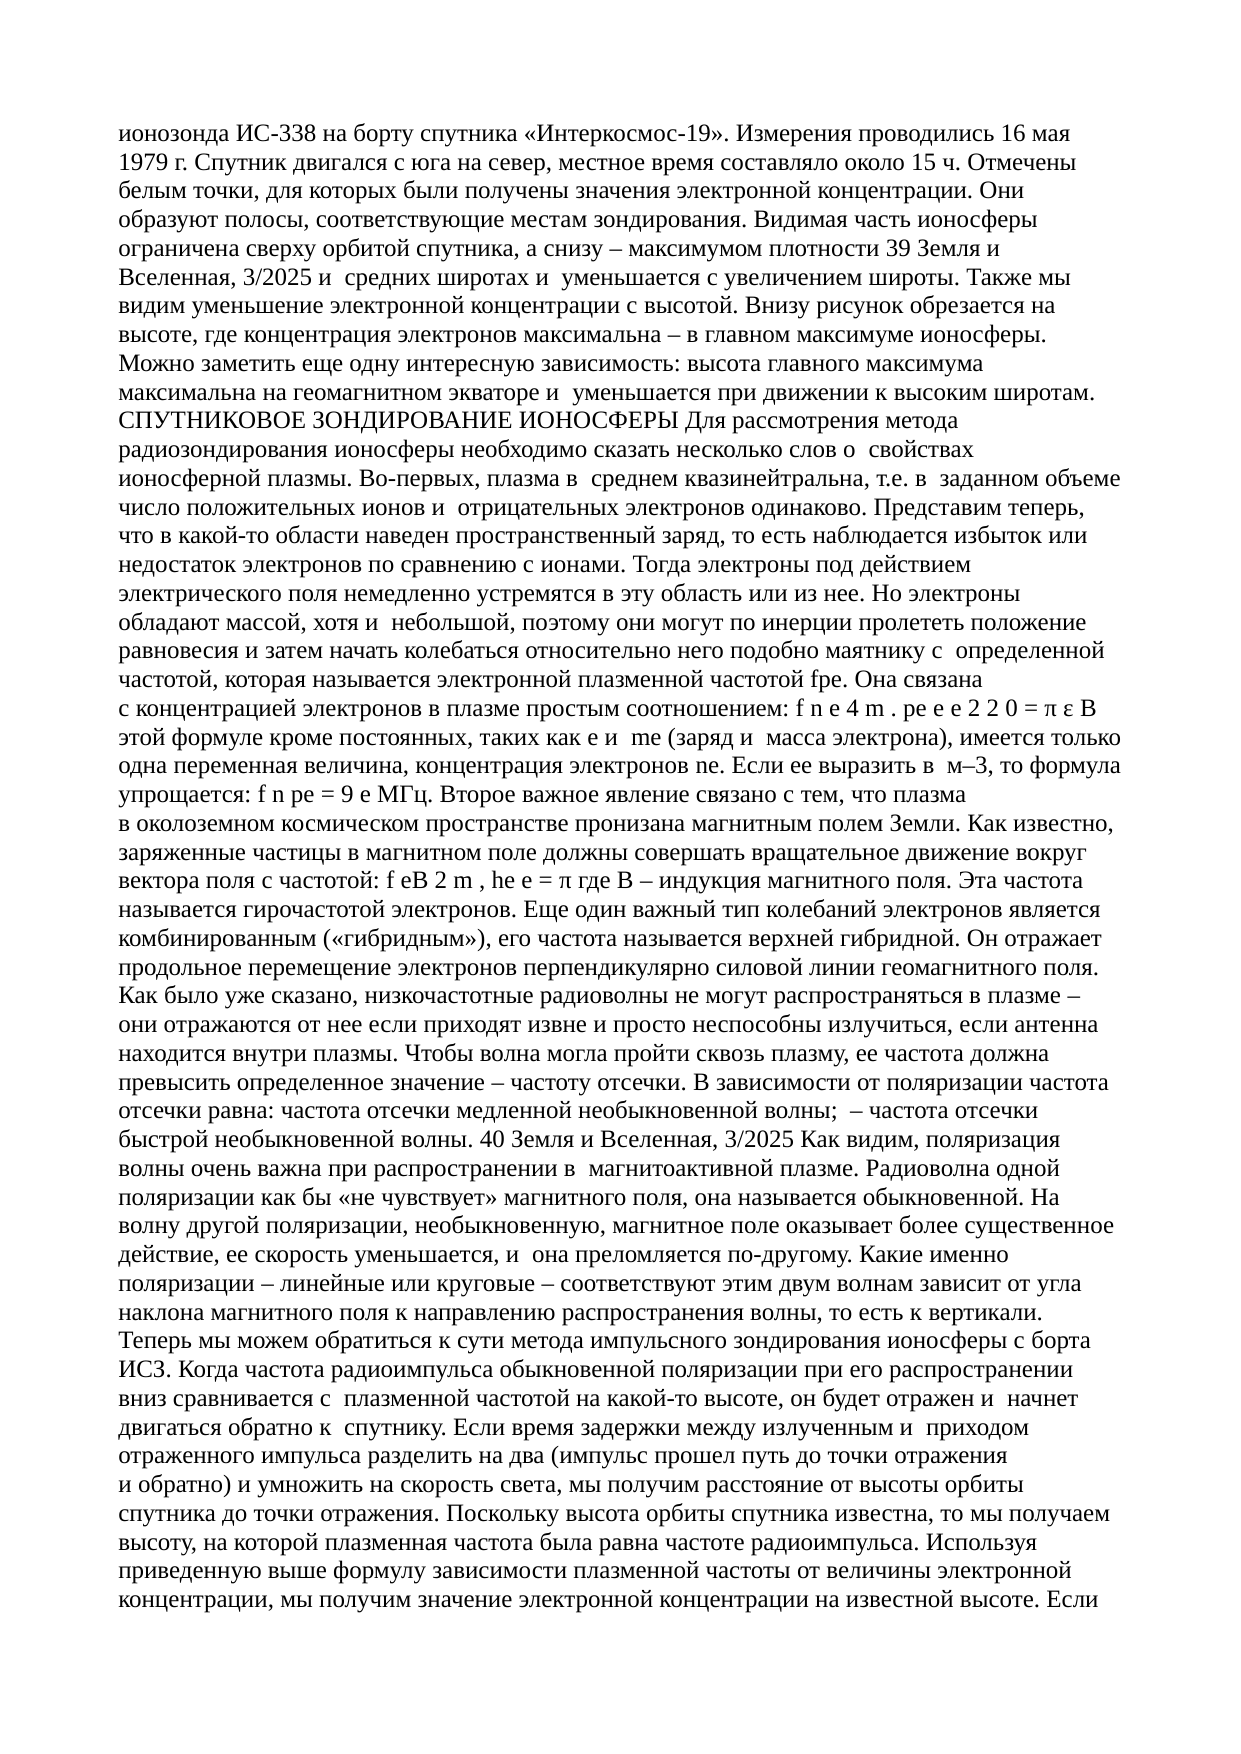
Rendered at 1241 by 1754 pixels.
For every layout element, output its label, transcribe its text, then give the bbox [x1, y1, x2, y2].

text ионозонда ИС‑338 на борту спутника «Интеркосмос‑19». Измерения проводились 16 мая 1979 г. Спутник двигался с юга на север, местное время составляло около 15 ч. Отмечены белым точки, для которых были получены значения электронной концентрации. Они образуют полосы, соответствующие местам зондирования. Видимая часть ионосферы ограничена сверху орбитой спутника, а снизу – максимумом плотности 39 Земля и Вселенная, 3/2025 и средних широтах и уменьшается с увеличением широты. Также мы видим уменьшение электронной концентрации с высотой. Внизу рисунок обрезается на высоте, где концентрация электронов максимальна – в главном максимуме ионосферы. Можно заметить еще одну интересную зависимость: высота главного максимума максимальна на геомагнитном экваторе и уменьшается при движении к высоким широтам. СПУТНИКОВОЕ ЗОНДИРОВАНИЕ ИОНОСФЕРЫ Для рассмотрения метода радиозондирования ионосферы необходимо сказать несколько слов о свойствах ионосферной плазмы. Во-первых, плазма в среднем квазинейтральна, т.е. в заданном объеме число положительных ионов и отрицательных электронов одинаково. Представим теперь, что в какой-то области наведен пространственный заряд, то есть наблюдается избыток или недостаток электронов по сравнению с ионами. Тогда электроны под действием электрического поля немедленно устремятся в эту область или из нее. Но электроны обладают массой, хотя и небольшой, поэтому они могут по инерции пролететь положение равновесия и затем начать колебаться относительно него подобно маятнику с определенной частотой, которая называется электронной плазменной частотой fpe. Она связана с концентрацией электронов в плазме простым соотношением: f n e 4 m . pe e e 2 2 0 = π ε В этой формуле кроме постоянных, таких как e и me (заряд и масса электрона), имеется только одна переменная величина, концентрация электронов ne. Если ее выразить в м–3, то формула упрощается: f n pe = 9 e МГц. Второе важное явление связано с тем, что плазма в околоземном космическом пространстве пронизана магнитным полем Земли. Как известно, заряженные частицы в магнитном поле должны совершать вращательное движение вокруг вектора поля с частотой: f eB 2 m , he e = π где B – индукция магнитного поля. Эта частота называется гирочастотой электронов. Еще один важный тип колебаний электронов является комбинированным («гибридным»), его частота называется верхней гибридной. Он отражает продольное перемещение электронов перпендикулярно силовой линии геомагнитного поля. Как было уже сказано, низкочастотные радиоволны не могут распространяться в плазме – они отражаются от нее если приходят извне и просто неспособны излучиться, если антенна находится внутри плазмы. Чтобы волна могла пройти сквозь плазму, ее частота должна превысить определенное значение – частоту отсечки. В зависимости от поляризации частота отсечки равна: частота отсечки медленной необыкновенной волны; – частота отсечки быстрой необыкновенной волны. 40 Земля и Вселенная, 3/2025 Как видим, поляризация волны очень важна при распространении в магнитоактивной плазме. Радиоволна одной поляризации как бы «не чувствует» магнитного поля, она называется обыкновенной. На волну другой поляризации, необыкновенную, магнитное поле оказывает более существенное действие, ее скорость уменьшается, и она преломляется по-другому. Какие именно поляризации – линейные или круговые – соответствуют этим двум волнам зависит от угла наклона магнитного поля к направлению распространения волны, то есть к вертикали. Теперь мы можем обратиться к сути метода импульсного зондирования ионосферы с борта ИСЗ. Когда частота радиоимпульса обыкновенной поляризации при его распространении вниз сравнивается с плазменной частотой на какой-то высоте, он будет отражен и начнет двигаться обратно к спутнику. Если время задержки между излученным и приходом отраженного импульса разделить на два (импульс прошел путь до точки отражения и обратно) и умножить на скорость света, мы получим расстояние от высоты орбиты спутника до точки отражения. Поскольку высота орбиты спутника известна, то мы получаем высоту, на которой плазменная частота была равна частоте радиоимпульса. Используя приведенную выше формулу зависимости плазменной частоты от величины электронной концентрации, мы получим значение электронной концентрации на известной высоте. Если [118, 118, 1122, 1613]
